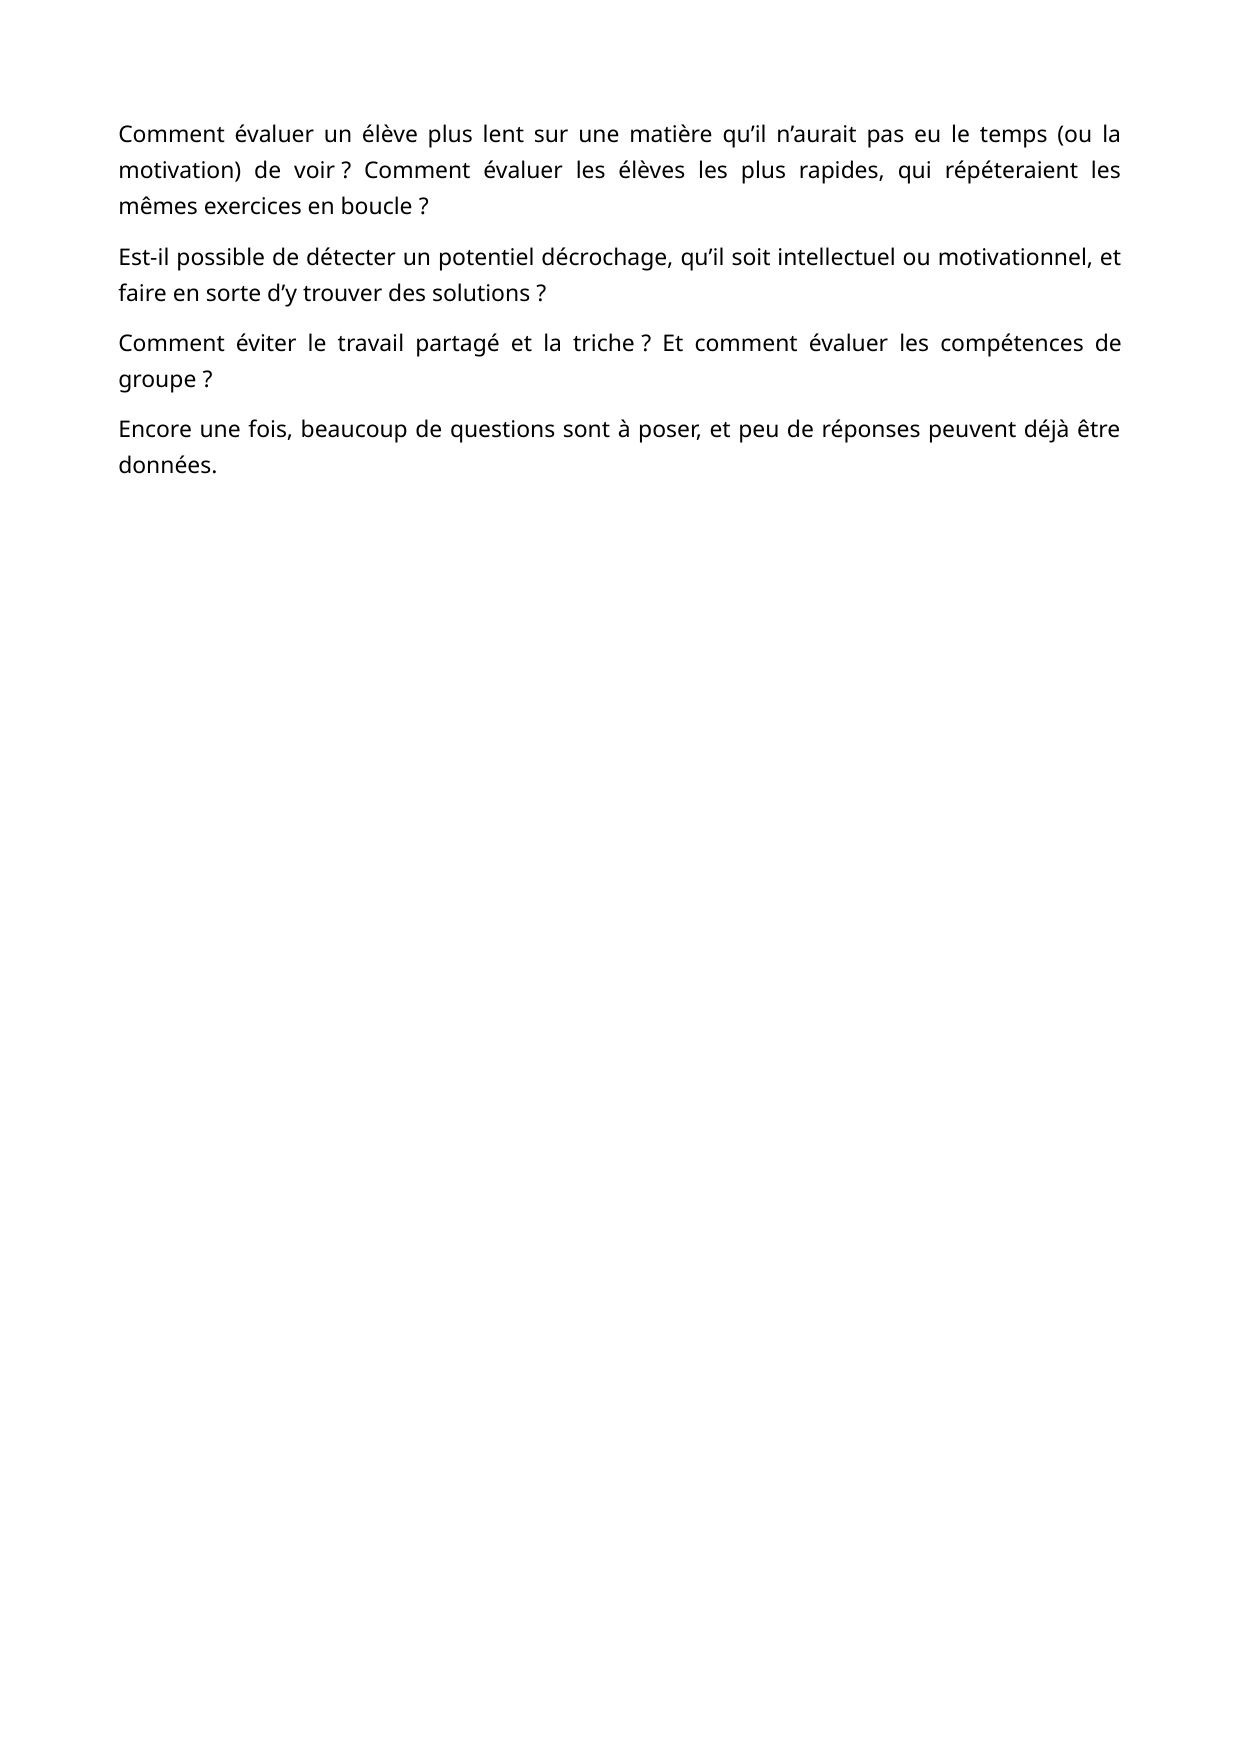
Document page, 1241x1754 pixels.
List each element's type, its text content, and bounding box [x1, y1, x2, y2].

text Comment éviter le travail partagé et la triche ? Et comment évaluer les compétences de groupe ? [118, 327, 1122, 394]
text Comment évaluer un élève plus lent sur une matière qu’il n’aurait pas eu le temps (ou la motivation) de voir ? Comment évaluer les élèves les plus rapides, qui répéteraient les mêmes exercices en boucle ? [118, 118, 1122, 221]
text Encore une fois, beaucoup de questions sont à poser, et peu de réponses peuvent déjà être données. [118, 413, 1122, 481]
text Est-il possible de détecter un potentiel décrochage, qu’il soit intellectuel ou motivationnel, et faire en sorte d’y trouver des solutions ? [118, 241, 1122, 308]
